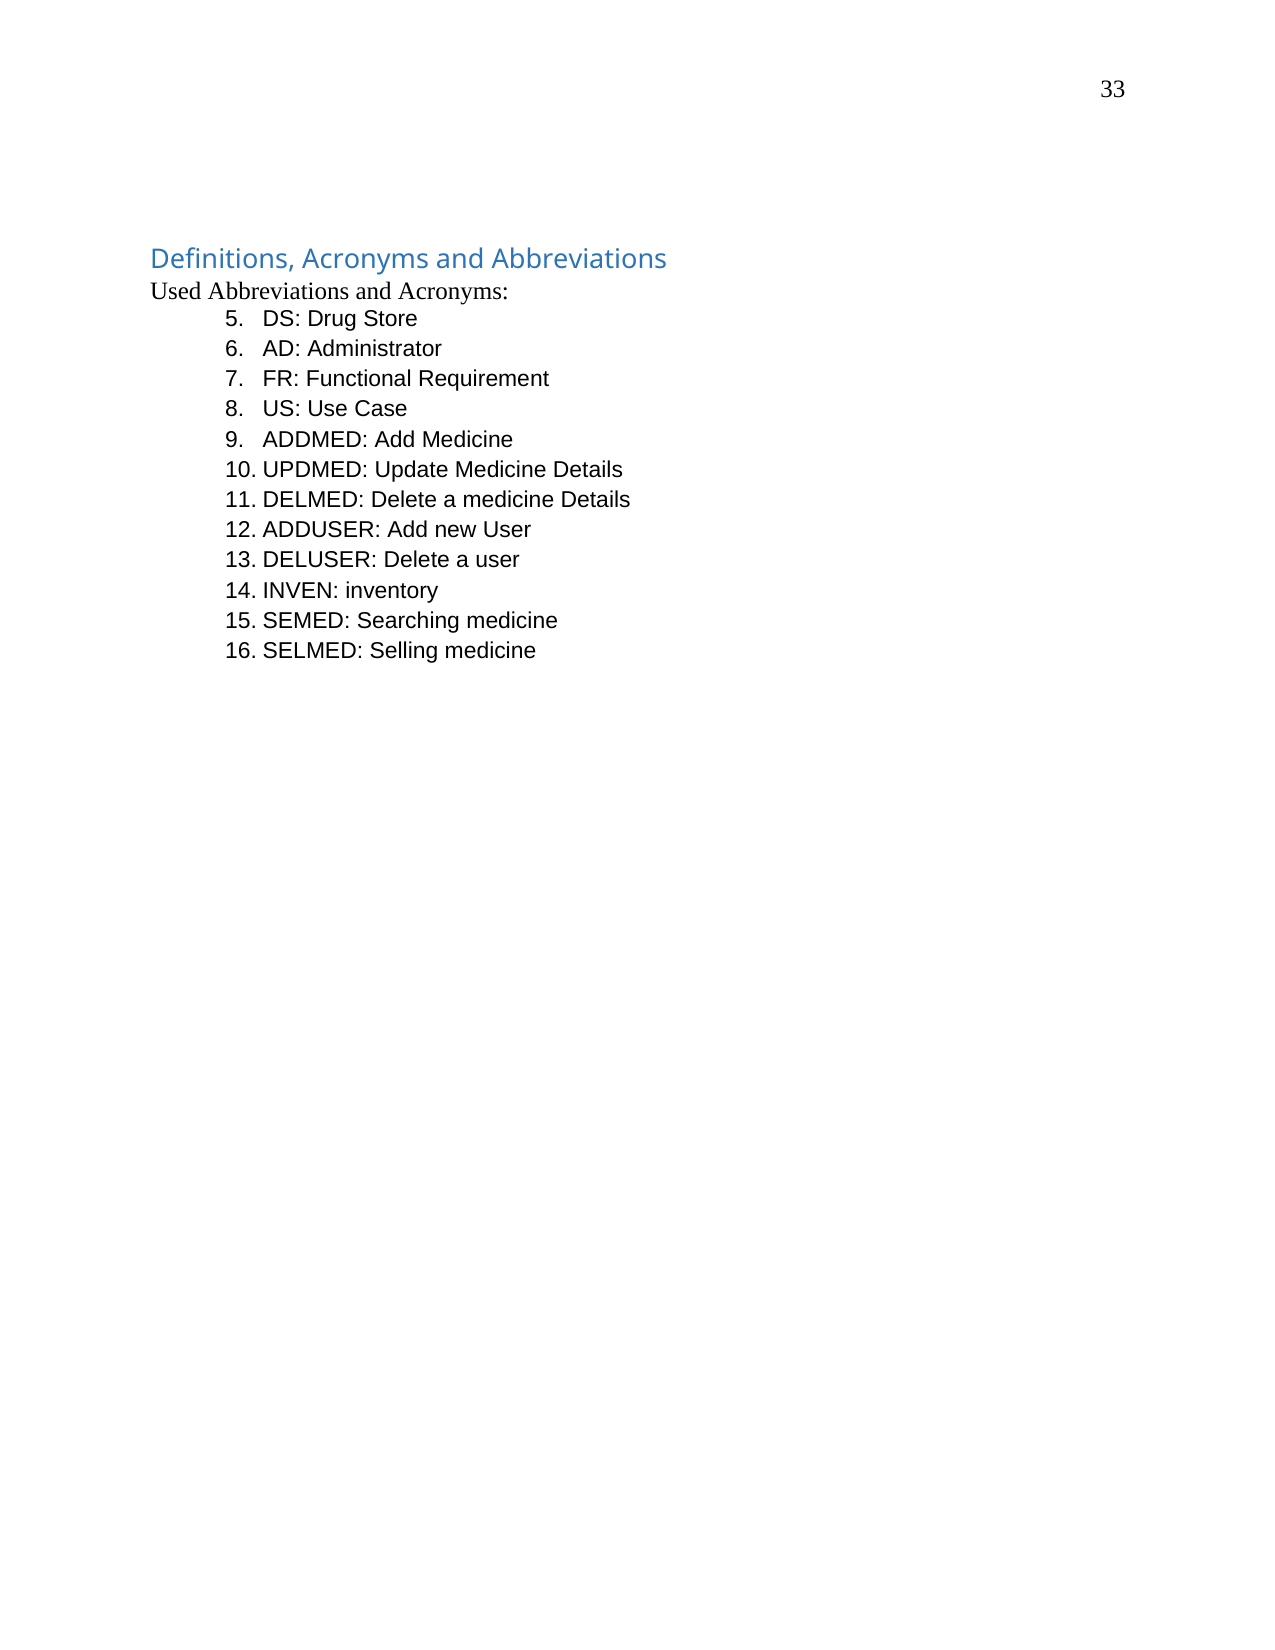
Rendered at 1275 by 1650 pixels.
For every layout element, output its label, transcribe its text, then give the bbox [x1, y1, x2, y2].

list ADDUSER: Add new User [225, 516, 1125, 542]
list FR: Functional Requirement [225, 365, 1125, 391]
list SEMED: Searching medicine [225, 607, 1125, 633]
list ADDMED: Add Medicine [225, 426, 1125, 452]
subtitle Definitions, Acronyms and Abbreviations [150, 239, 1125, 276]
list DELUSER: Delete a user [225, 546, 1125, 573]
list DELMED: Delete a medicine Details [225, 486, 1125, 512]
list INVEN: inventory [225, 577, 1125, 603]
list DS: Drug Store [225, 305, 1125, 331]
text Used Abbreviations and Acronyms: [150, 276, 1125, 305]
list AD: Administrator [225, 335, 1125, 361]
list US: Use Case [225, 395, 1125, 422]
list UPDMED: Update Medicine Details [225, 456, 1125, 482]
list SELMED: Selling medicine [225, 637, 1125, 663]
